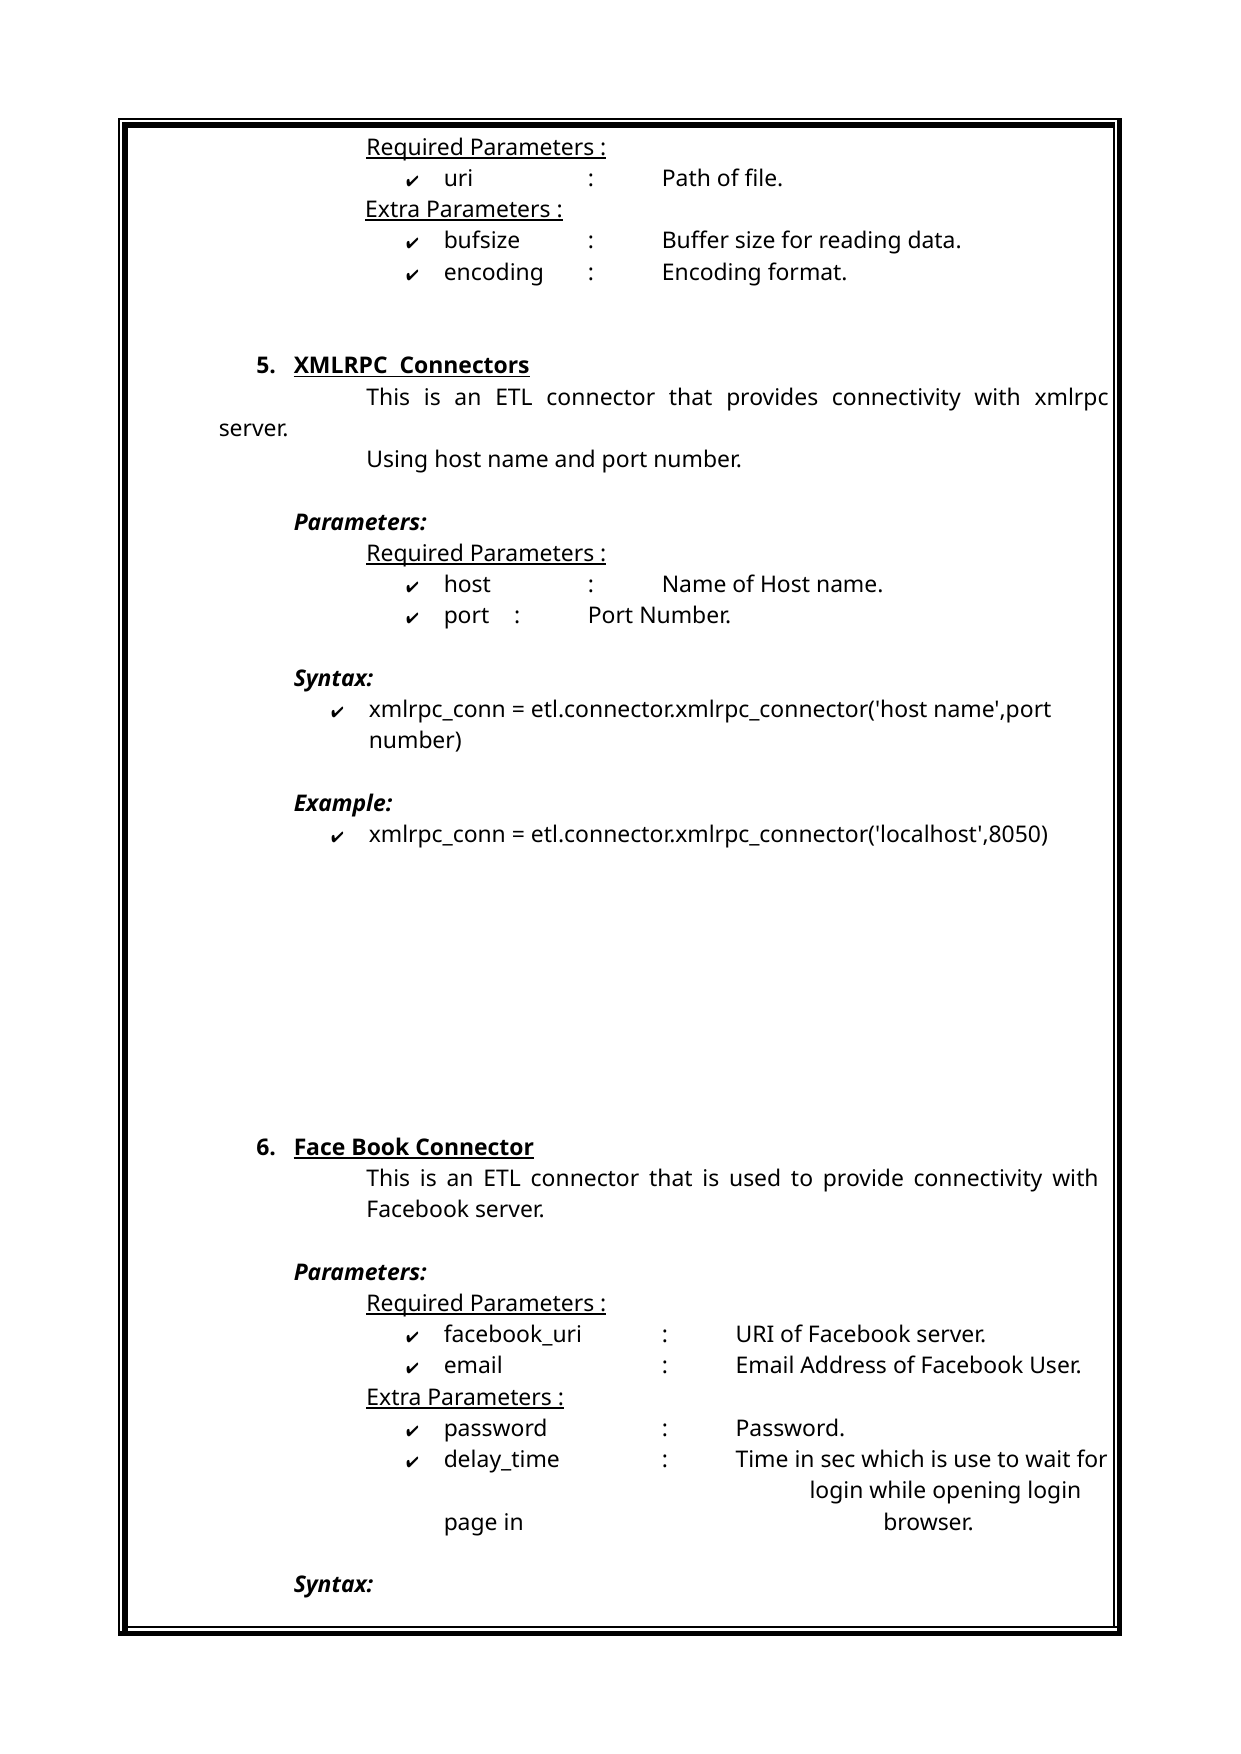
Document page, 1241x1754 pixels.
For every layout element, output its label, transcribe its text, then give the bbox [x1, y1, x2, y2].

list password : Password. [406, 1412, 1110, 1443]
list Face Book Connector [256, 1130, 1110, 1162]
list email : Email Address of Facebook User. [406, 1349, 1110, 1380]
text Parameters: [218, 1255, 1110, 1287]
list encoding : Encoding format. [406, 255, 1110, 287]
list xmlrpc_conn = etl.connector.xmlrpc_connector('localhost',8050) [331, 818, 1110, 849]
list xmlrpc_conn = etl.connector.xmlrpc_connector('host name',port number) [331, 693, 1110, 755]
text Extra Parameters : [218, 1380, 1110, 1412]
list delay_time : Time in sec which is use to wait for login while opening login page in browser. [406, 1443, 1110, 1537]
text Extra Parameters : [218, 193, 1110, 224]
list uri : Path of file. [406, 162, 1110, 193]
list facebook_uri : URI of Facebook server. [406, 1318, 1110, 1349]
text Required Parameters : [218, 1287, 1110, 1318]
text Required Parameters : [218, 537, 1110, 568]
list host : Name of Host name. [406, 568, 1110, 599]
text Syntax: [218, 662, 1110, 693]
text This is an ETL connector that provides connectivity with xmlrpc server. Using host name and port number. [218, 380, 1110, 474]
text Required Parameters : [218, 130, 1110, 162]
text Example: [218, 787, 1110, 818]
text Parameters: [218, 505, 1110, 537]
text Syntax: [218, 1568, 1110, 1599]
list bufsize : Buffer size for reading data. [406, 224, 1110, 255]
text This is an ETL connector that is used to provide connectivity with Facebook server. [218, 1162, 1110, 1224]
list port : Port Number. [406, 599, 1110, 630]
list XMLRPC Connectors [256, 349, 1110, 380]
